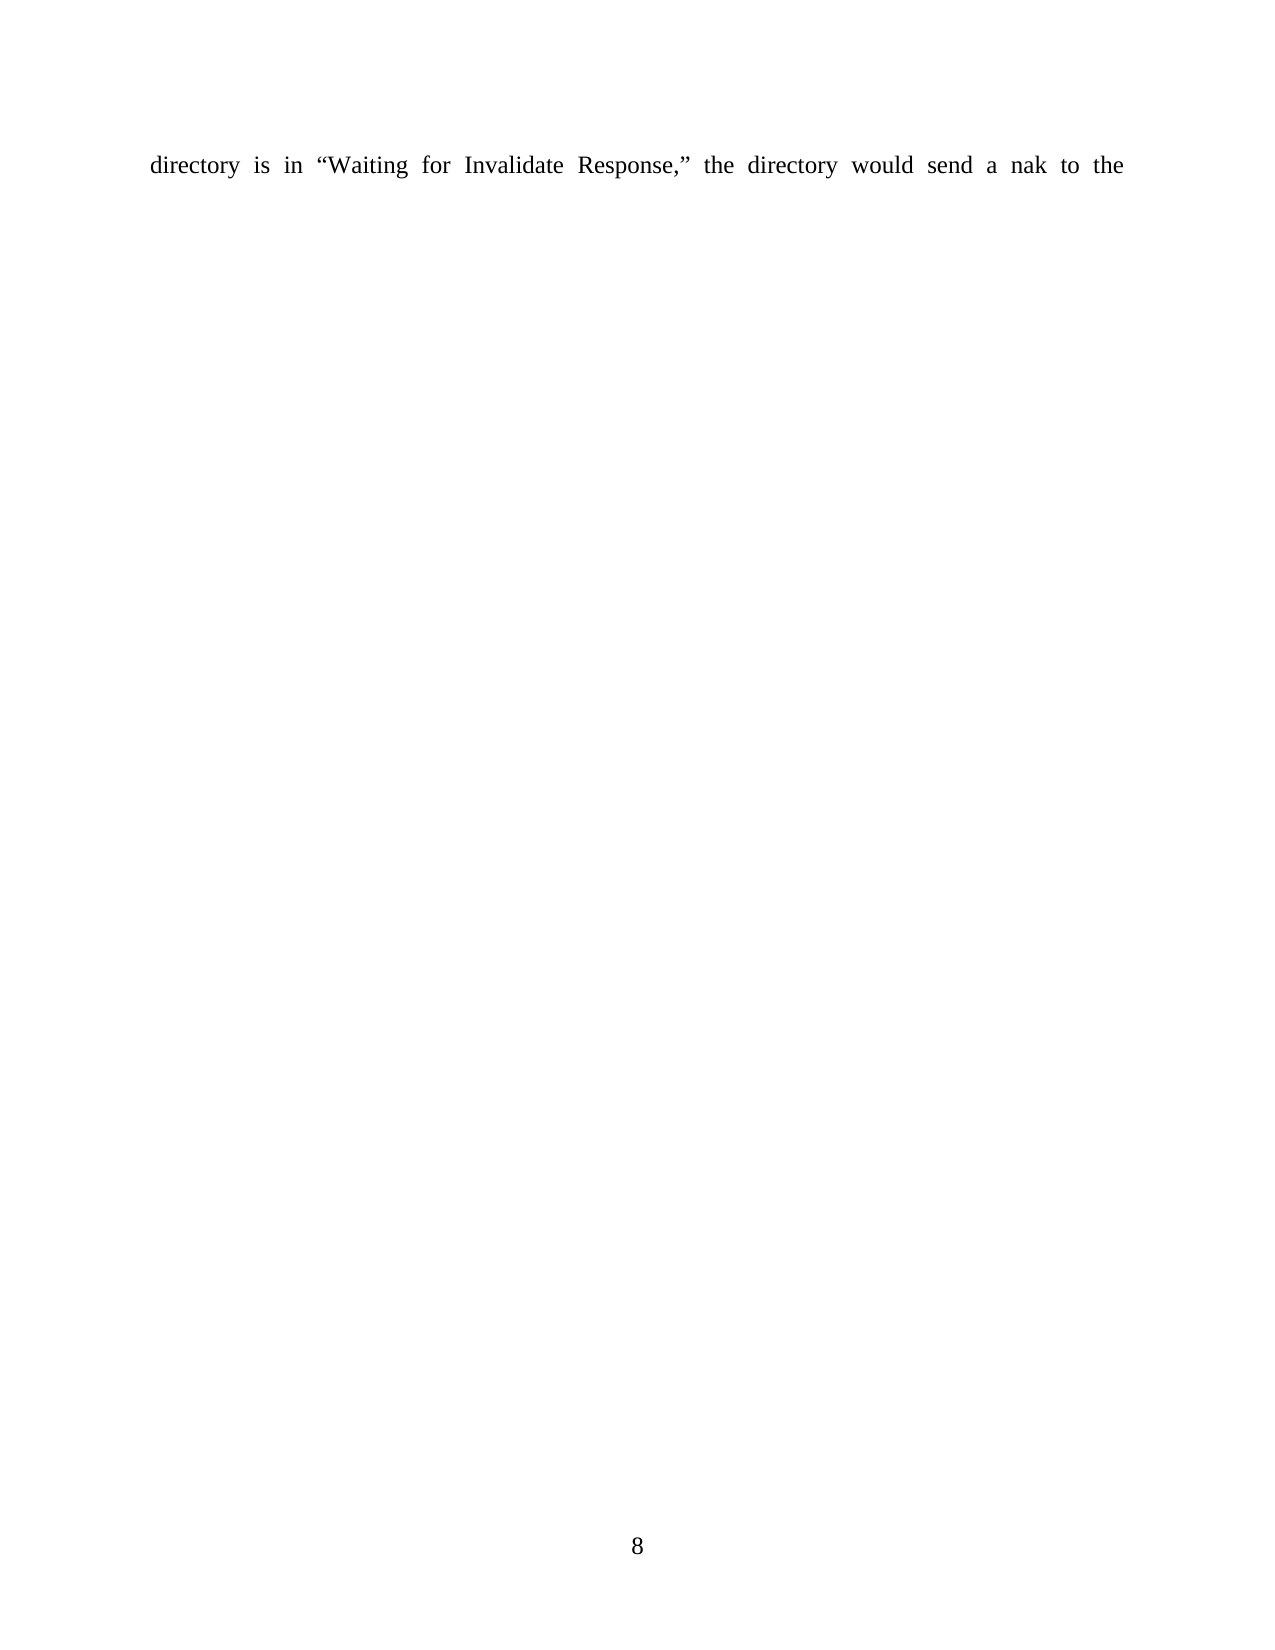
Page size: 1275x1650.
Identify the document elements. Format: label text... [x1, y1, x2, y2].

text Another type of transition that occurs from the “Exclusive” state is when the directory receives an exclusive read and the requester is not the owner. In this situation, the directory would set the requester as the owner and send an invalidate to the previous owner, while transitioning to “Waiting for Invalidate Response,” where it waits for a writeback request, an eviction request, or an invalidate ack to cause it to transition back to “Exclusive.” If a read request arrives while the directory is in “Waiting for Invalidate Response,” the directory would send a nak to the [150, 150, 1125, 179]
